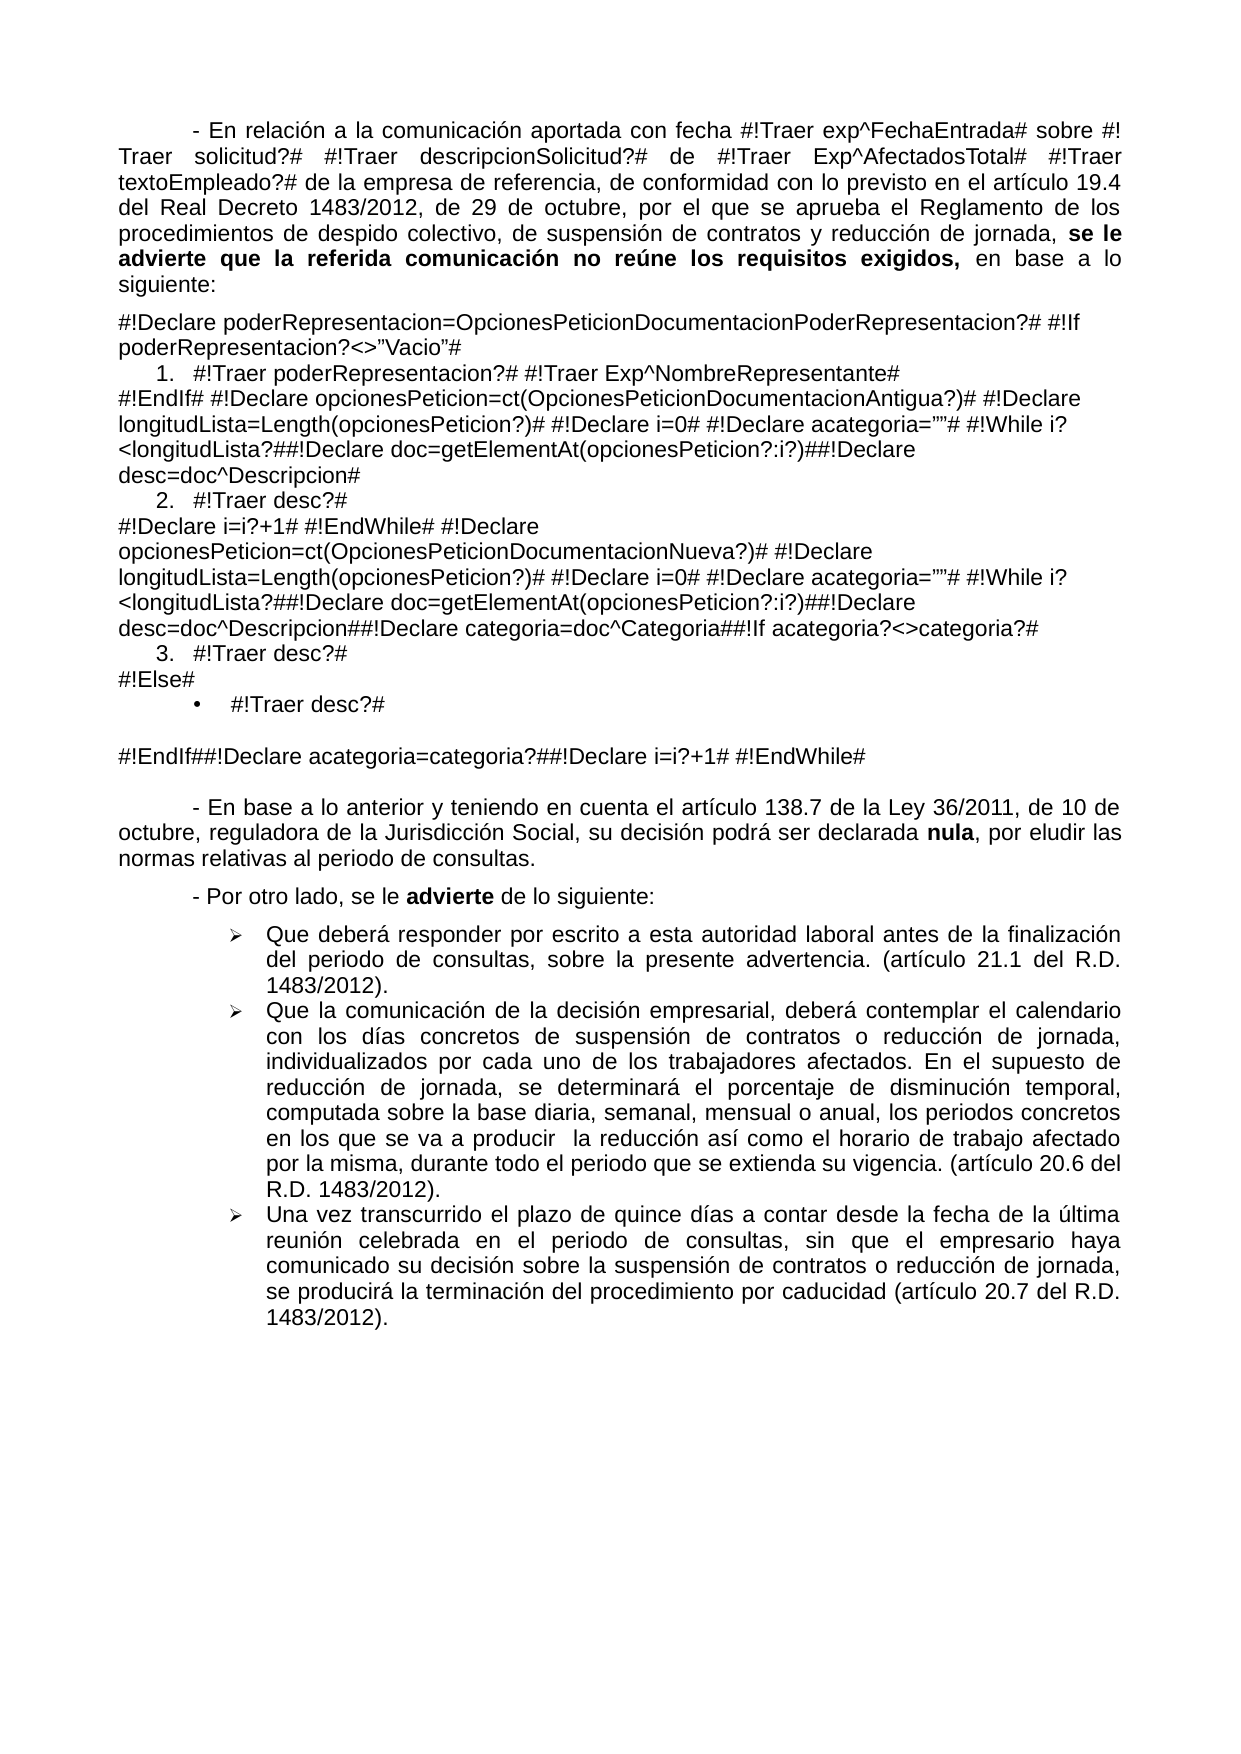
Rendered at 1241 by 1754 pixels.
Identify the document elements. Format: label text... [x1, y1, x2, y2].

text #!EndIf# #!Declare opcionesPeticion=ct(OpcionesPeticionDocumentacionAntigua?)# #!Declare longitudLista=Length(opcionesPeticion?)# #!Declare i=0# #!Declare acategoria=””# #!While i?<longitudLista?##!Declare doc=getElementAt(opcionesPeticion?:i?)##!Declare desc=doc^Descripcion# [118, 386, 1122, 488]
text #!Else# [118, 667, 1122, 692]
list #!Traer desc?# [193, 692, 1122, 718]
text #!EndIf##!Declare acategoria=categoria?##!Declare i=i?+1# #!EndWhile# [118, 743, 1122, 769]
text - En relación a la comunicación aportada con fecha #!Traer exp^FechaEntrada# sobre #!Traer solicitud?# #!Traer descripcionSolicitud?# de #!Traer Exp^AfectadosTotal# #!Traer textoEmpleado?# de la empresa de referencia, de conformidad con lo previsto en el artículo 19.4 del Real Decreto 1483/2012, de 29 de octubre, por el que se aprueba el Reglamento de los procedimientos de despido colectivo, de suspensión de contratos y reducción de jornada, se le advierte que la referida comunicación no reúne los requisitos exigidos, en base a lo siguiente: [118, 118, 1122, 297]
text #!Declare poderRepresentacion=OpcionesPeticionDocumentacionPoderRepresentacion?# #!If poderRepresentacion?<>”Vacio”# [118, 309, 1122, 360]
text - Por otro lado, se le advierte de lo siguiente: [118, 883, 1122, 909]
text - En base a lo anterior y teniendo en cuenta el artículo 138.7 de la Ley 36/2011, de 10 de octubre, reguladora de la Jurisdicción Social, su decisión podrá ser declarada nula, por eludir las normas relativas al periodo de consultas. [118, 794, 1122, 871]
list Que la comunicación de la decisión empresarial, deberá contemplar el calendario con los días concretos de suspensión de contratos o reducción de jornada, individualizados por cada uno de los trabajadores afectados. En el supuesto de reducción de jornada, se determinará el porcentaje de disminución temporal, computada sobre la base diaria, semanal, mensual o anual, los periodos concretos en los que se va a producir la reducción así como el horario de trabajo afectado por la misma, durante todo el periodo que se extienda su vigencia. (artículo 20.6 del R.D. 1483/2012). [228, 998, 1122, 1202]
list #!Traer desc?# [156, 488, 1122, 513]
list #!Traer poderRepresentacion?# #!Traer Exp^NombreRepresentante# [156, 360, 1122, 386]
list Una vez transcurrido el plazo de quince días a contar desde la fecha de la última reunión celebrada en el periodo de consultas, sin que el empresario haya comunicado su decisión sobre la suspensión de contratos o reducción de jornada, se producirá la terminación del procedimiento por caducidad (artículo 20.7 del R.D. 1483/2012). [228, 1202, 1122, 1330]
list Que deberá responder por escrito a esta autoridad laboral antes de la finalización del periodo de consultas, sobre la presente advertencia. (artículo 21.1 del R.D. 1483/2012). [228, 921, 1122, 998]
list #!Traer desc?# [156, 641, 1122, 667]
text #!Declare i=i?+1# #!EndWhile# #!Declare opcionesPeticion=ct(OpcionesPeticionDocumentacionNueva?)# #!Declare longitudLista=Length(opcionesPeticion?)# #!Declare i=0# #!Declare acategoria=””# #!While i?<longitudLista?##!Declare doc=getElementAt(opcionesPeticion?:i?)##!Declare desc=doc^Descripcion##!Declare categoria=doc^Categoria##!If acategoria?<>categoria?# [118, 513, 1122, 641]
